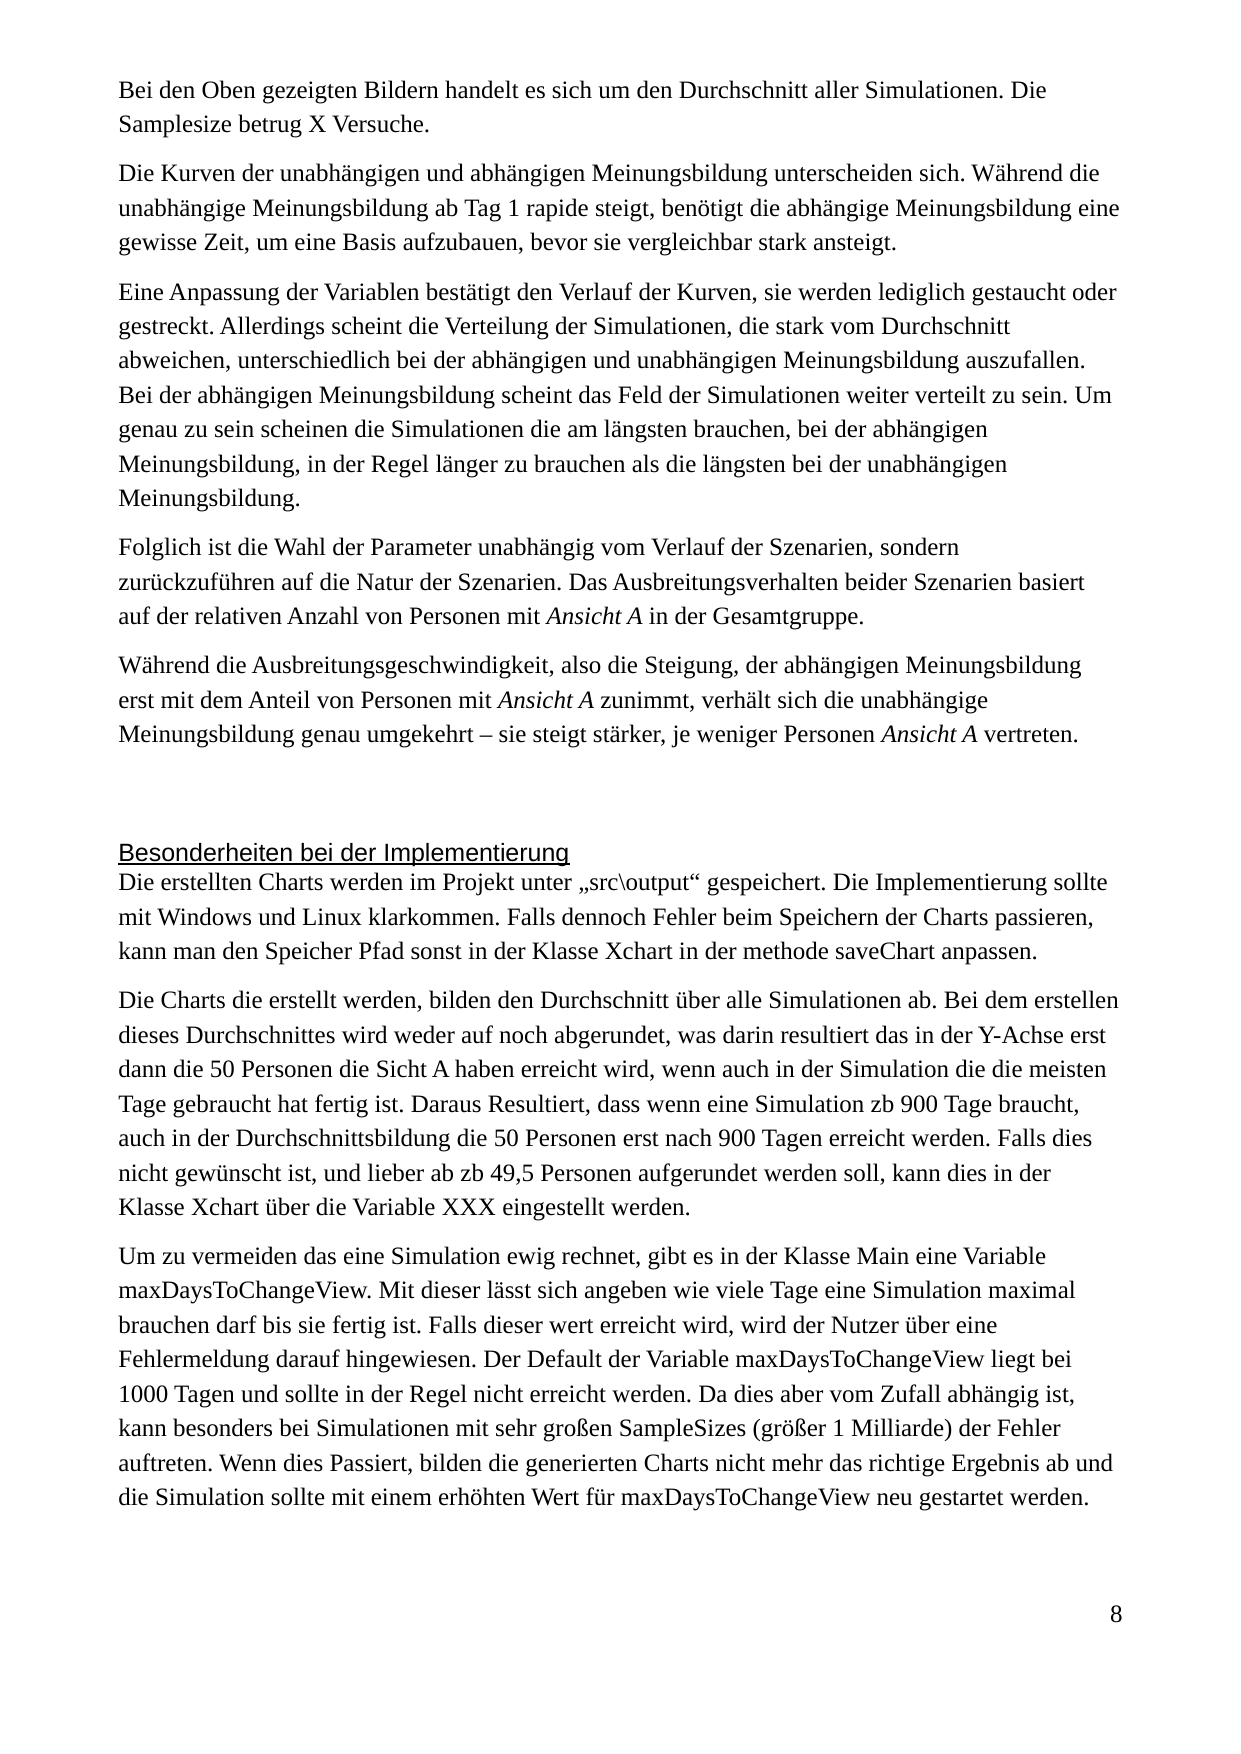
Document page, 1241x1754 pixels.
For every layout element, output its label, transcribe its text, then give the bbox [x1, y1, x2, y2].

text Folglich ist die Wahl der Parameter unabhängig vom Verlauf der Szenarien, sondern zurückzuführen auf die Natur der Szenarien. Das Ausbreitungsverhalten beider Szenarien basiert auf der relativen Anzahl von Personen mit Ansicht A in der Gesamtgruppe. [118, 532, 1122, 630]
text Die Kurven der unabhängigen und abhängigen Meinungsbildung unterscheiden sich. Während die unabhängige Meinungsbildung ab Tag 1 rapide steigt, benötigt die abhängige Meinungsbildung eine gewisse Zeit, um eine Basis aufzubauen, bevor sie vergleichbar stark ansteigt. [118, 158, 1122, 256]
subtitle Besonderheiten bei der Implementierung [118, 838, 1122, 867]
text Eine Anpassung der Variablen bestätigt den Verlauf der Kurven, sie werden lediglich gestaucht oder gestreckt. Allerdings scheint die Verteilung der Simulationen, die stark vom Durchschnitt abweichen, unterschiedlich bei der abhängigen und unabhängigen Meinungsbildung auszufallen. Bei der abhängigen Meinungsbildung scheint das Feld der Simulationen weiter verteilt zu sein. Um genau zu sein scheinen die Simulationen die am längsten brauchen, bei der abhängigen Meinungsbildung, in der Regel länger zu brauchen als die längsten bei der unabhängigen Meinungsbildung. [118, 277, 1122, 512]
text Bei den Oben gezeigten Bildern handelt es sich um den Durchschnitt aller Simulationen. Die Samplesize betrug X Versuche. [118, 75, 1122, 138]
text Um zu vermeiden das eine Simulation ewig rechnet, gibt es in der Klasse Main eine Variable maxDaysToChangeView. Mit dieser lässt sich angeben wie viele Tage eine Simulation maximal brauchen darf bis sie fertig ist. Falls dieser wert erreicht wird, wird der Nutzer über eine Fehlermeldung darauf hingewiesen. Der Default der Variable maxDaysToChangeView liegt bei 1000 Tagen und sollte in der Regel nicht erreicht werden. Da dies aber vom Zufall abhängig ist, kann besonders bei Simulationen mit sehr großen SampleSizes (größer 1 Milliarde) der Fehler auftreten. Wenn dies Passiert, bilden die generierten Charts nicht mehr das richtige Ergebnis ab und die Simulation sollte mit einem erhöhten Wert für maxDaysToChangeView neu gestartet werden. [118, 1241, 1122, 1511]
text Während die Ausbreitungsgeschwindigkeit, also die Steigung, der abhängigen Meinungsbildung erst mit dem Anteil von Personen mit Ansicht A zunimmt, verhält sich die unabhängige Meinungsbildung genau umgekehrt – sie steigt stärker, je weniger Personen Ansicht A vertreten. [118, 651, 1122, 748]
text Die erstellten Charts werden im Projekt unter „src\output“ gespeichert. Die Implementierung sollte mit Windows und Linux klarkommen. Falls dennoch Fehler beim Speichern der Charts passieren, kann man den Speicher Pfad sonst in der Klasse Xchart in der methode saveChart anpassen. [118, 867, 1122, 965]
text Die Charts die erstellt werden, bilden den Durchschnitt über alle Simulationen ab. Bei dem erstellen dieses Durchschnittes wird weder auf noch abgerundet, was darin resultiert das in der Y-Achse erst dann die 50 Personen die Sicht A haben erreicht wird, wenn auch in der Simulation die die meisten Tage gebraucht hat fertig ist. Daraus Resultiert, dass wenn eine Simulation zb 900 Tage braucht, auch in der Durchschnittsbildung die 50 Personen erst nach 900 Tagen erreicht werden. Falls dies nicht gewünscht ist, und lieber ab zb 49,5 Personen aufgerundet werden soll, kann dies in der Klasse Xchart über die Variable XXX eingestellt werden. [118, 985, 1122, 1221]
